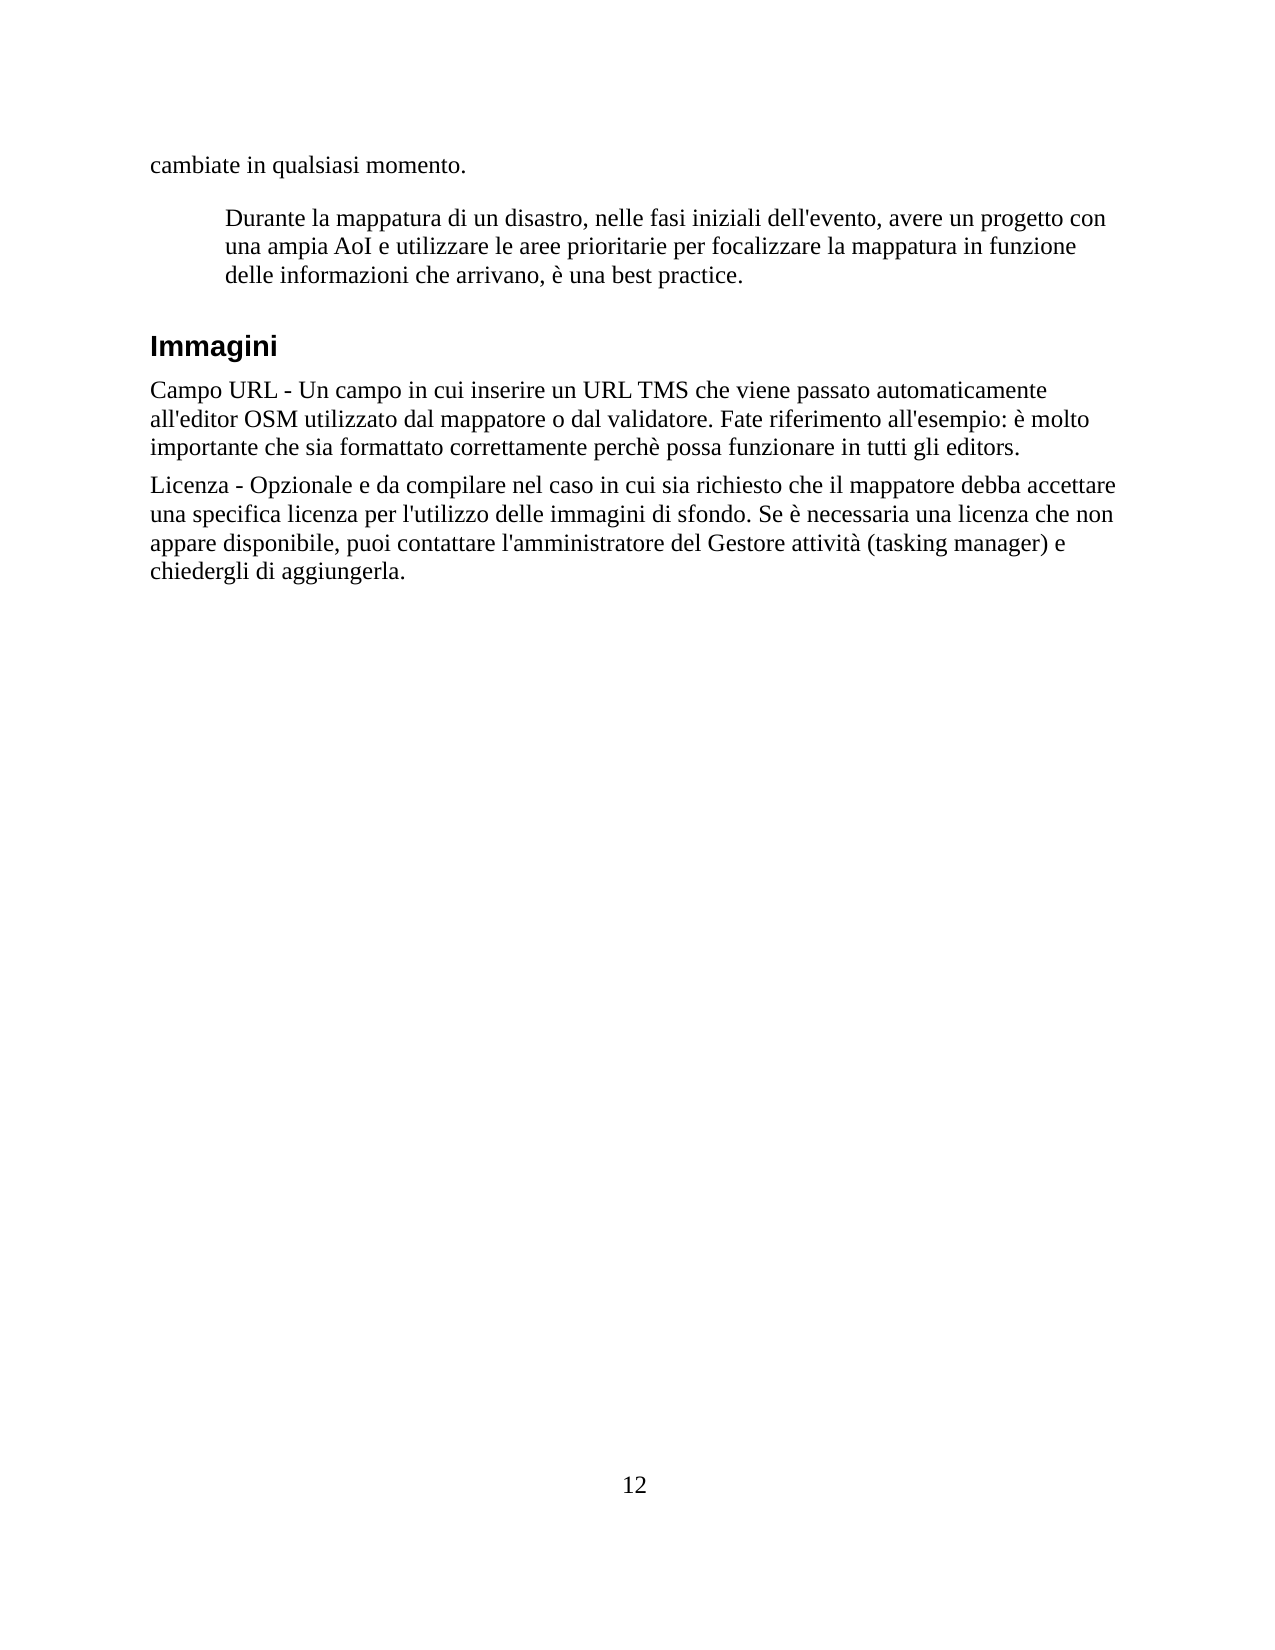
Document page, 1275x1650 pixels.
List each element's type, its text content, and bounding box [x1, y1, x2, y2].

text Durante la mappatura di un disastro, nelle fasi iniziali dell'evento, avere un progetto con una ampia AoI e utilizzare le aree prioritarie per focalizzare la mappatura in funzione delle informazioni che arrivano, è una best practice. [225, 203, 1125, 289]
text cambiate in qualsiasi momento. [150, 150, 1125, 179]
subtitle Immagini [150, 329, 1125, 362]
text Licenza - Opzionale e da compilare nel caso in cui sia richiesto che il mappatore debba accettare una specifica licenza per l'utilizzo delle immagini di sfondo. Se è necessaria una licenza che non appare disponibile, puoi contattare l'amministratore del Gestore attività (tasking manager) e chiedergli di aggiungerla. [150, 470, 1125, 585]
text Campo URL - Un campo in cui inserire un URL TMS che viene passato automaticamente all'editor OSM utilizzato dal mappatore o dal validatore. Fate riferimento all'esempio: è molto importante che sia formattato correttamente perchè possa funzionare in tutti gli editors. [150, 375, 1125, 461]
